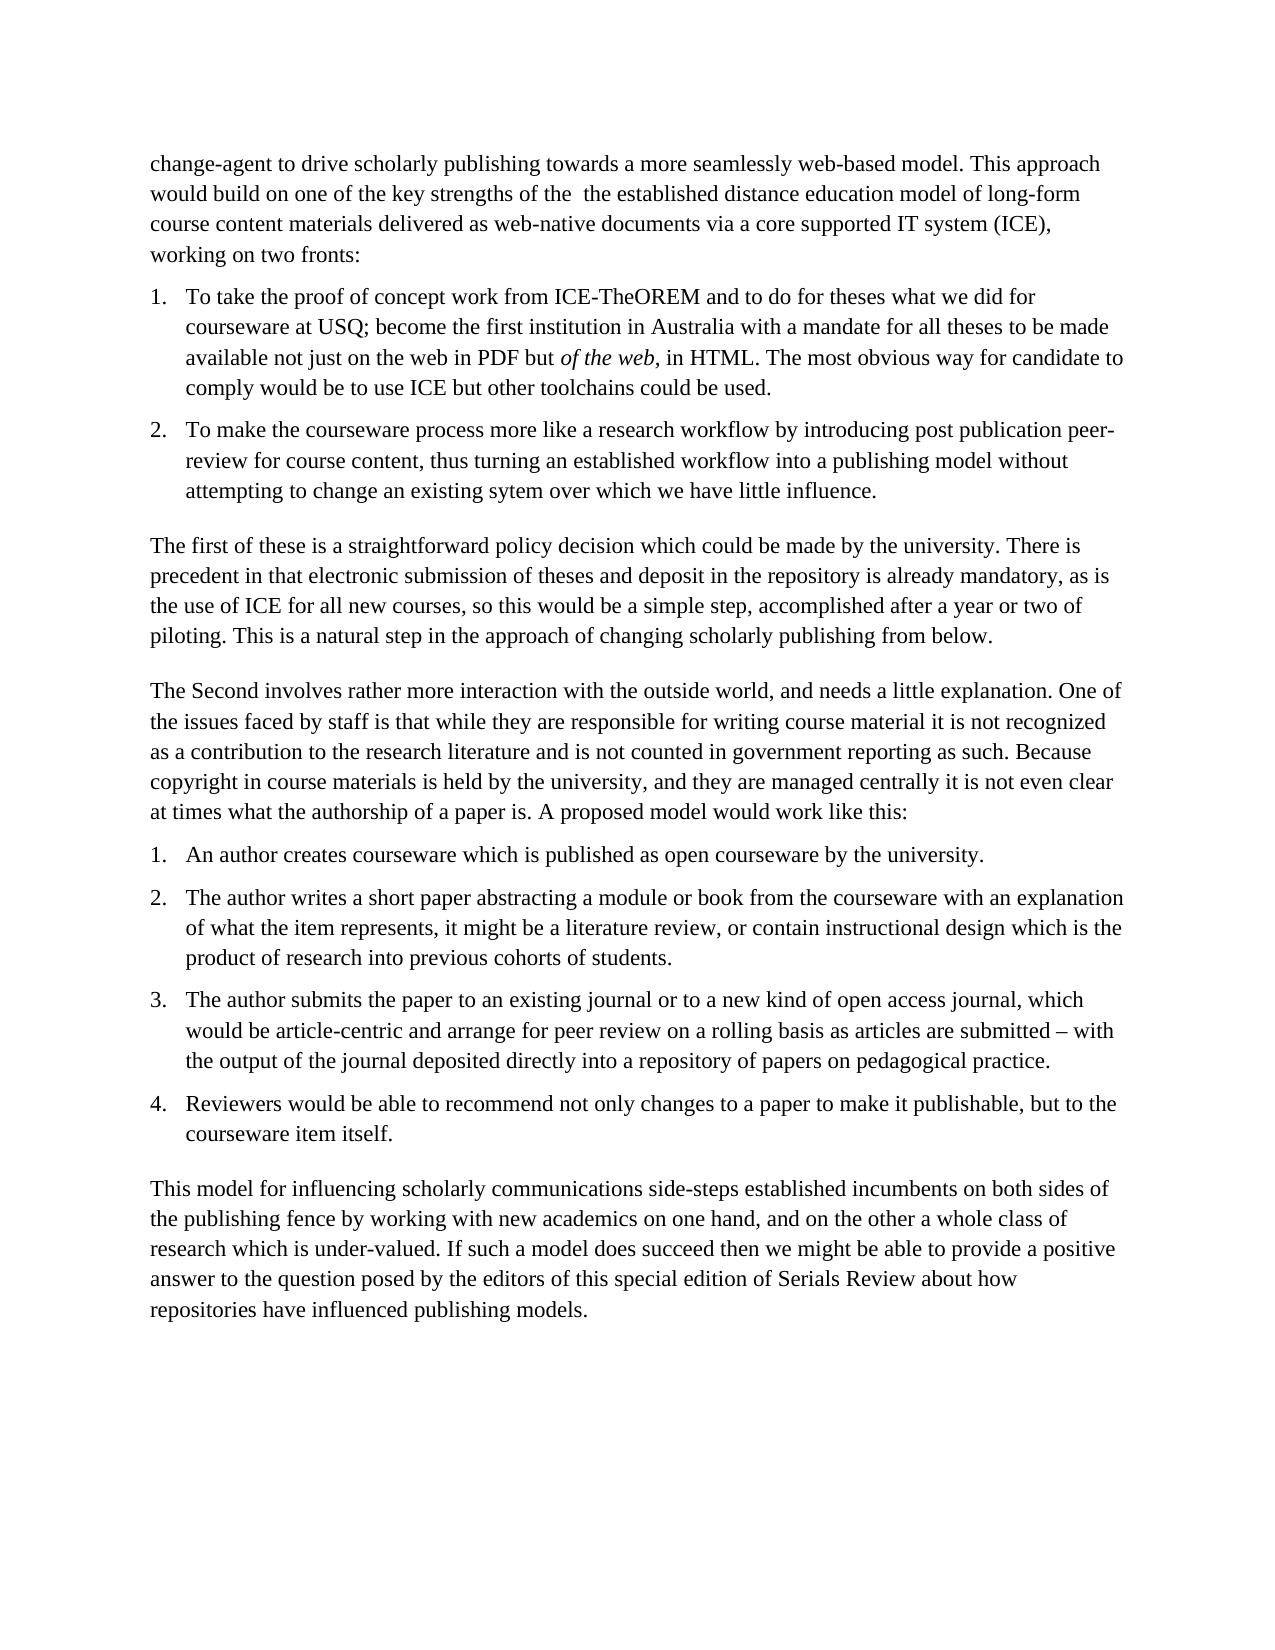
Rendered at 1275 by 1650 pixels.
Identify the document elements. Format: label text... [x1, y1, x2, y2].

list To make the courseware process more like a research workflow by introducing post publication peer-review for course content, thus turning an established workflow into a publishing model without attempting to change an existing sytem over which we have little influence. [150, 416, 1125, 503]
text change-agent to drive scholarly publishing towards a more seamlessly web-based model. This approach would build on one of the key strengths of the the established distance education model of long-form course content materials delivered as web-native documents via a core supported IT system (ICE), working on two fronts: [150, 150, 1125, 267]
list Reviewers would be able to recommend not only changes to a paper to make it publishable, but to the courseware item itself. [150, 1089, 1125, 1146]
text The first of these is a straightforward policy decision which could be made by the university. There is precedent in that electronic submission of theses and deposit in the repository is already mandatory, as is the use of ICE for all new courses, so this would be a simple step, accomplished after a year or two of piloting. This is a natural step in the approach of changing scholarly publishing from below. [150, 532, 1125, 649]
list The author writes a short paper abstracting a module or book from the courseware with an explanation of what the item represents, it might be a literature review, or contain instructional design which is the product of research into previous cohorts of students. [150, 883, 1125, 970]
list The author submits the paper to an existing journal or to a new kind of open access journal, which would be article-centric and arrange for peer review on a rolling basis as articles are submitted – with the output of the journal deposited directly into a repository of papers on pedagogical practice. [150, 987, 1125, 1073]
text The Second involves rather more interaction with the outside world, and needs a little explanation. One of the issues faced by staff is that while they are responsible for writing course material it is not recognized as a contribution to the research literature and is not counted in government reporting as such. Because copyright in course materials is held by the university, and they are managed centrally it is not even clear at times what the authorship of a paper is. A proposed model would work like this: [150, 677, 1125, 825]
list To take the proof of concept work from ICE-TheOREM and to do for theses what we did for courseware at USQ; become the first institution in Australia with a mandate for all theses to be made available not just on the web in PDF but of the web, in HTML. The most obvious way for candidate to comply would be to use ICE but other toolchains could be used. [150, 283, 1125, 400]
text This model for influencing scholarly communications side-steps established incumbents on both sides of the publishing fence by working with new academics on one hand, and on the other a whole class of research which is under-valued. If such a model does succeed then we might be able to provide a positive answer to the question posed by the editors of this special edition of Serials Review about how repositories have influenced publishing models. [150, 1175, 1125, 1322]
list An author creates courseware which is published as open courseware by the university. [150, 841, 1125, 867]
